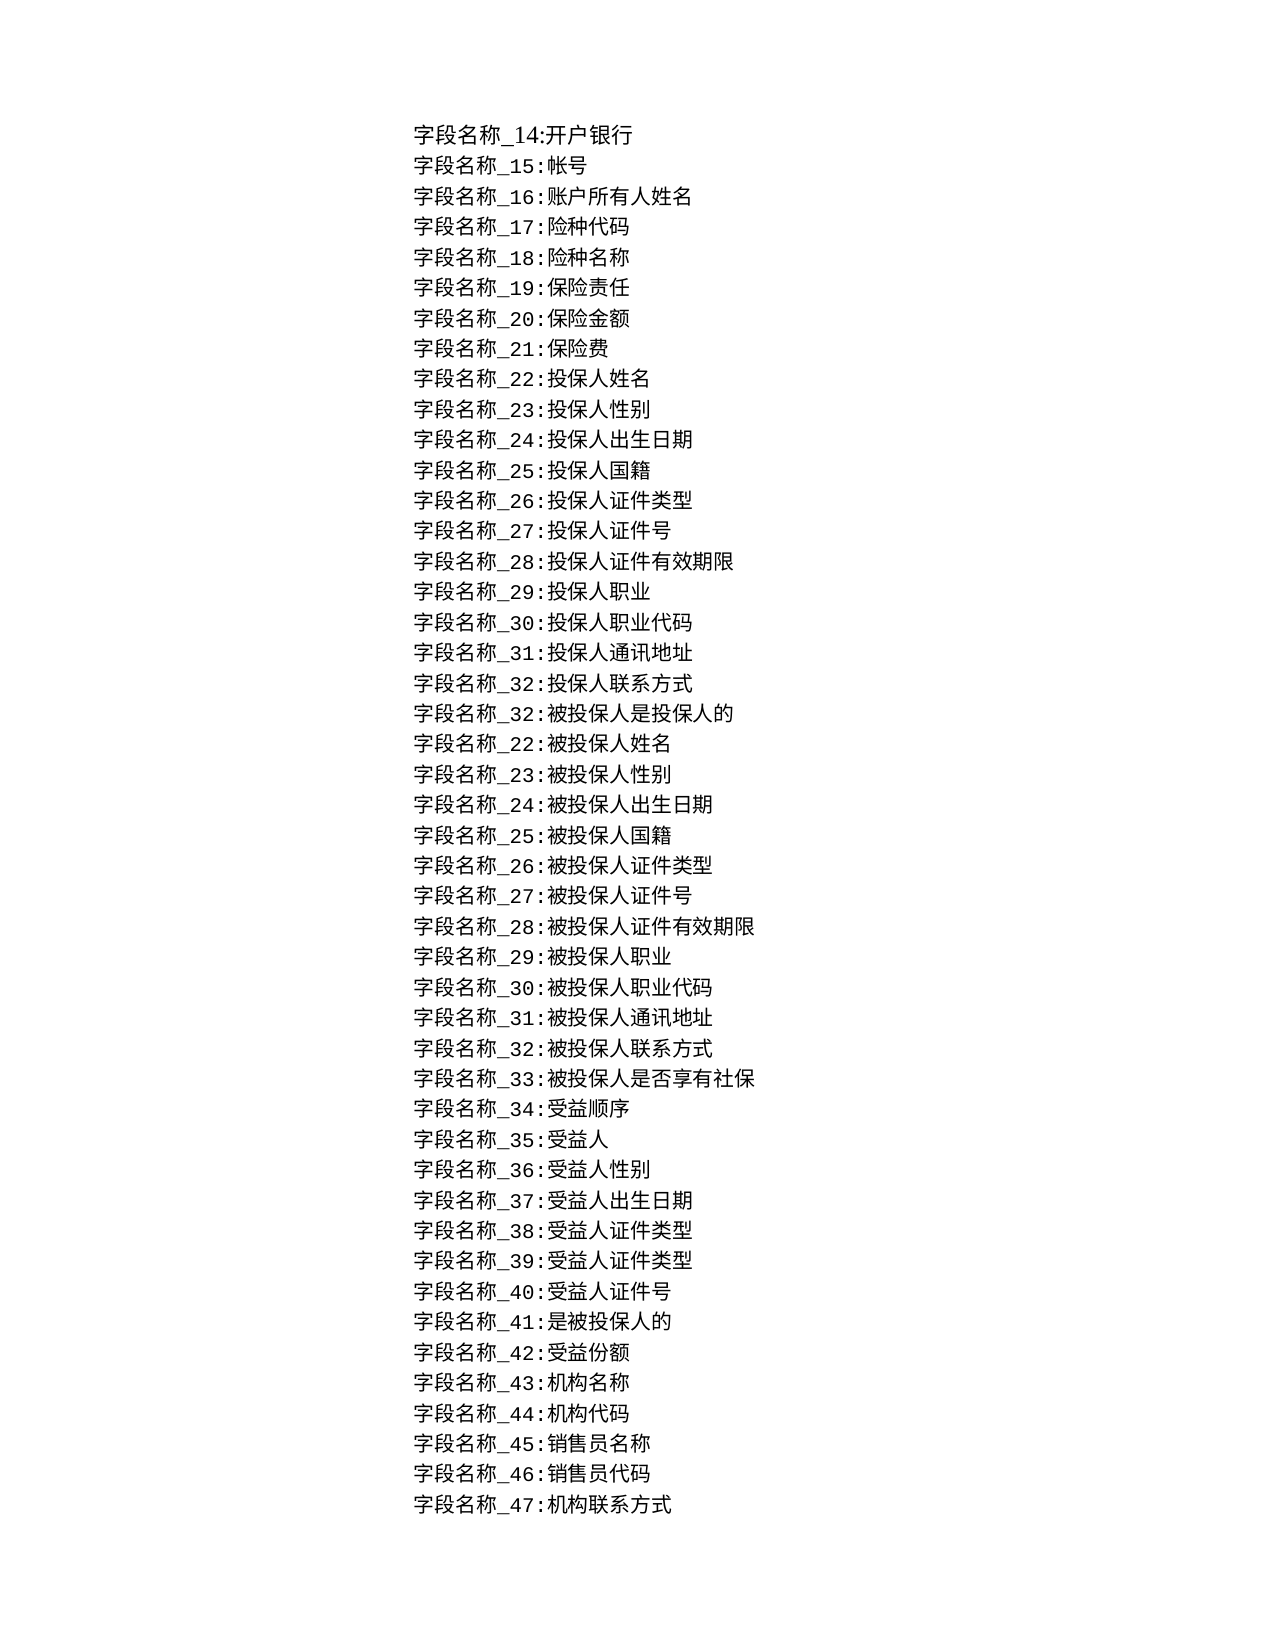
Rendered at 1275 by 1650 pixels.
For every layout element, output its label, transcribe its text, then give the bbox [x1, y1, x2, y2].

text 字段名称_25:投保人国籍 [118, 454, 1157, 484]
text 字段名称_19:保险责任 [118, 271, 1157, 302]
text 字段名称_21:保险费 [118, 332, 1157, 363]
text 字段名称_45:销售员名称 [118, 1427, 1157, 1458]
text 字段名称_35:受益人 [118, 1123, 1157, 1153]
text 字段名称_32:被投保人联系方式 [118, 1032, 1157, 1062]
text 字段名称_28:投保人证件有效期限 [118, 545, 1157, 576]
text 字段名称_37:受益人出生日期 [118, 1184, 1157, 1214]
text 字段名称_44:机构代码 [118, 1397, 1157, 1427]
text 字段名称_47:机构联系方式 [118, 1488, 1157, 1518]
text 字段名称_22:投保人姓名 [118, 363, 1157, 393]
text 字段名称_16:账户所有人姓名 [118, 180, 1157, 211]
text 字段名称_38:受益人证件类型 [118, 1214, 1157, 1245]
text 字段名称_46:销售员代码 [118, 1458, 1157, 1488]
text 字段名称_23:投保人性别 [118, 393, 1157, 423]
text 字段名称_32:被投保人是投保人的 [118, 697, 1157, 728]
text 字段名称_15:帐号 [118, 150, 1157, 180]
text 字段名称_34:受益顺序 [118, 1093, 1157, 1123]
text 字段名称_27:投保人证件号 [118, 515, 1157, 545]
text 字段名称_31:被投保人通讯地址 [118, 1001, 1157, 1032]
text 字段名称_18:险种名称 [118, 241, 1157, 271]
text 字段名称_40:受益人证件号 [118, 1275, 1157, 1306]
text 字段名称_26:投保人证件类型 [118, 484, 1157, 515]
text 字段名称_42:受益份额 [118, 1336, 1157, 1366]
text 字段名称_22:被投保人姓名 [118, 728, 1157, 758]
text 字段名称_24:被投保人出生日期 [118, 788, 1157, 819]
text 字段名称_20:保险金额 [118, 302, 1157, 332]
text 字段名称_29:投保人职业 [118, 576, 1157, 606]
text 字段名称_32:投保人联系方式 [118, 667, 1157, 697]
text 字段名称_43:机构名称 [118, 1366, 1157, 1397]
text 字段名称_41:是被投保人的 [118, 1306, 1157, 1336]
text 字段名称_36:受益人性别 [118, 1153, 1157, 1184]
text 字段名称_24:投保人出生日期 [118, 423, 1157, 454]
text 字段名称_30:投保人职业代码 [118, 606, 1157, 636]
text 字段名称_31:投保人通讯地址 [118, 636, 1157, 667]
text 字段名称_33:被投保人是否享有社保 [118, 1062, 1157, 1093]
text 字段名称_29:被投保人职业 [118, 941, 1157, 971]
text 字段名称_14:开户银行 [118, 118, 1157, 150]
text 字段名称_27:被投保人证件号 [118, 880, 1157, 910]
text 字段名称_23:被投保人性别 [118, 758, 1157, 788]
text 字段名称_25:被投保人国籍 [118, 819, 1157, 849]
text 字段名称_17:险种代码 [118, 211, 1157, 241]
text 字段名称_26:被投保人证件类型 [118, 849, 1157, 880]
text 字段名称_30:被投保人职业代码 [118, 971, 1157, 1001]
text 字段名称_28:被投保人证件有效期限 [118, 910, 1157, 941]
text 字段名称_39:受益人证件类型 [118, 1245, 1157, 1275]
